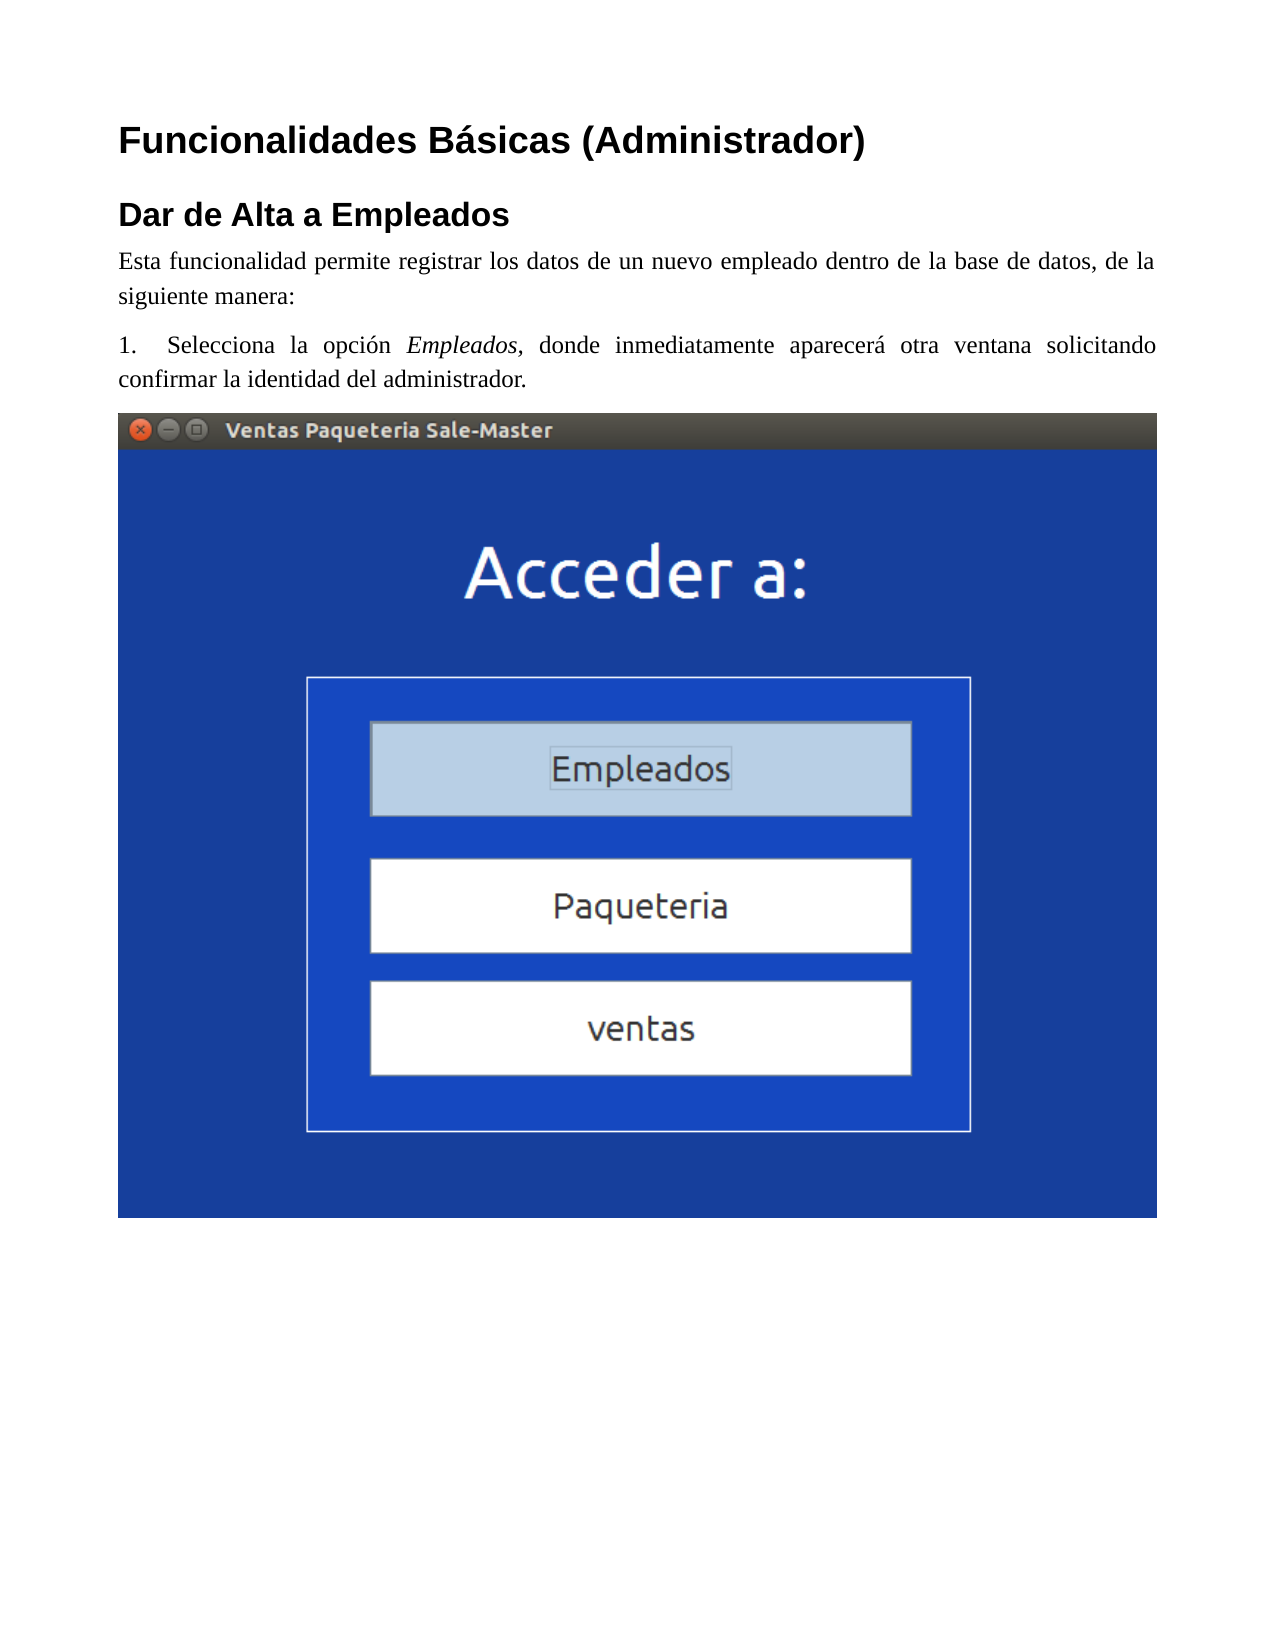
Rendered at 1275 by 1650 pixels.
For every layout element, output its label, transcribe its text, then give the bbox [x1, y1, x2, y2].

subtitle Dar de Alta a Empleados [118, 195, 1157, 234]
subtitle Funcionalidades Básicas (Administrador) [118, 118, 1157, 162]
picture [118, 413, 1157, 1218]
text Esta funcionalidad permite registrar los datos de un nuevo empleado dentro de la base de datos, de la siguiente manera: [118, 246, 1157, 309]
text 1. Selecciona la opción Empleados, donde inmediatamente aparecerá otra ventana solicitando confirmar la identidad del administrador. [118, 330, 1157, 393]
